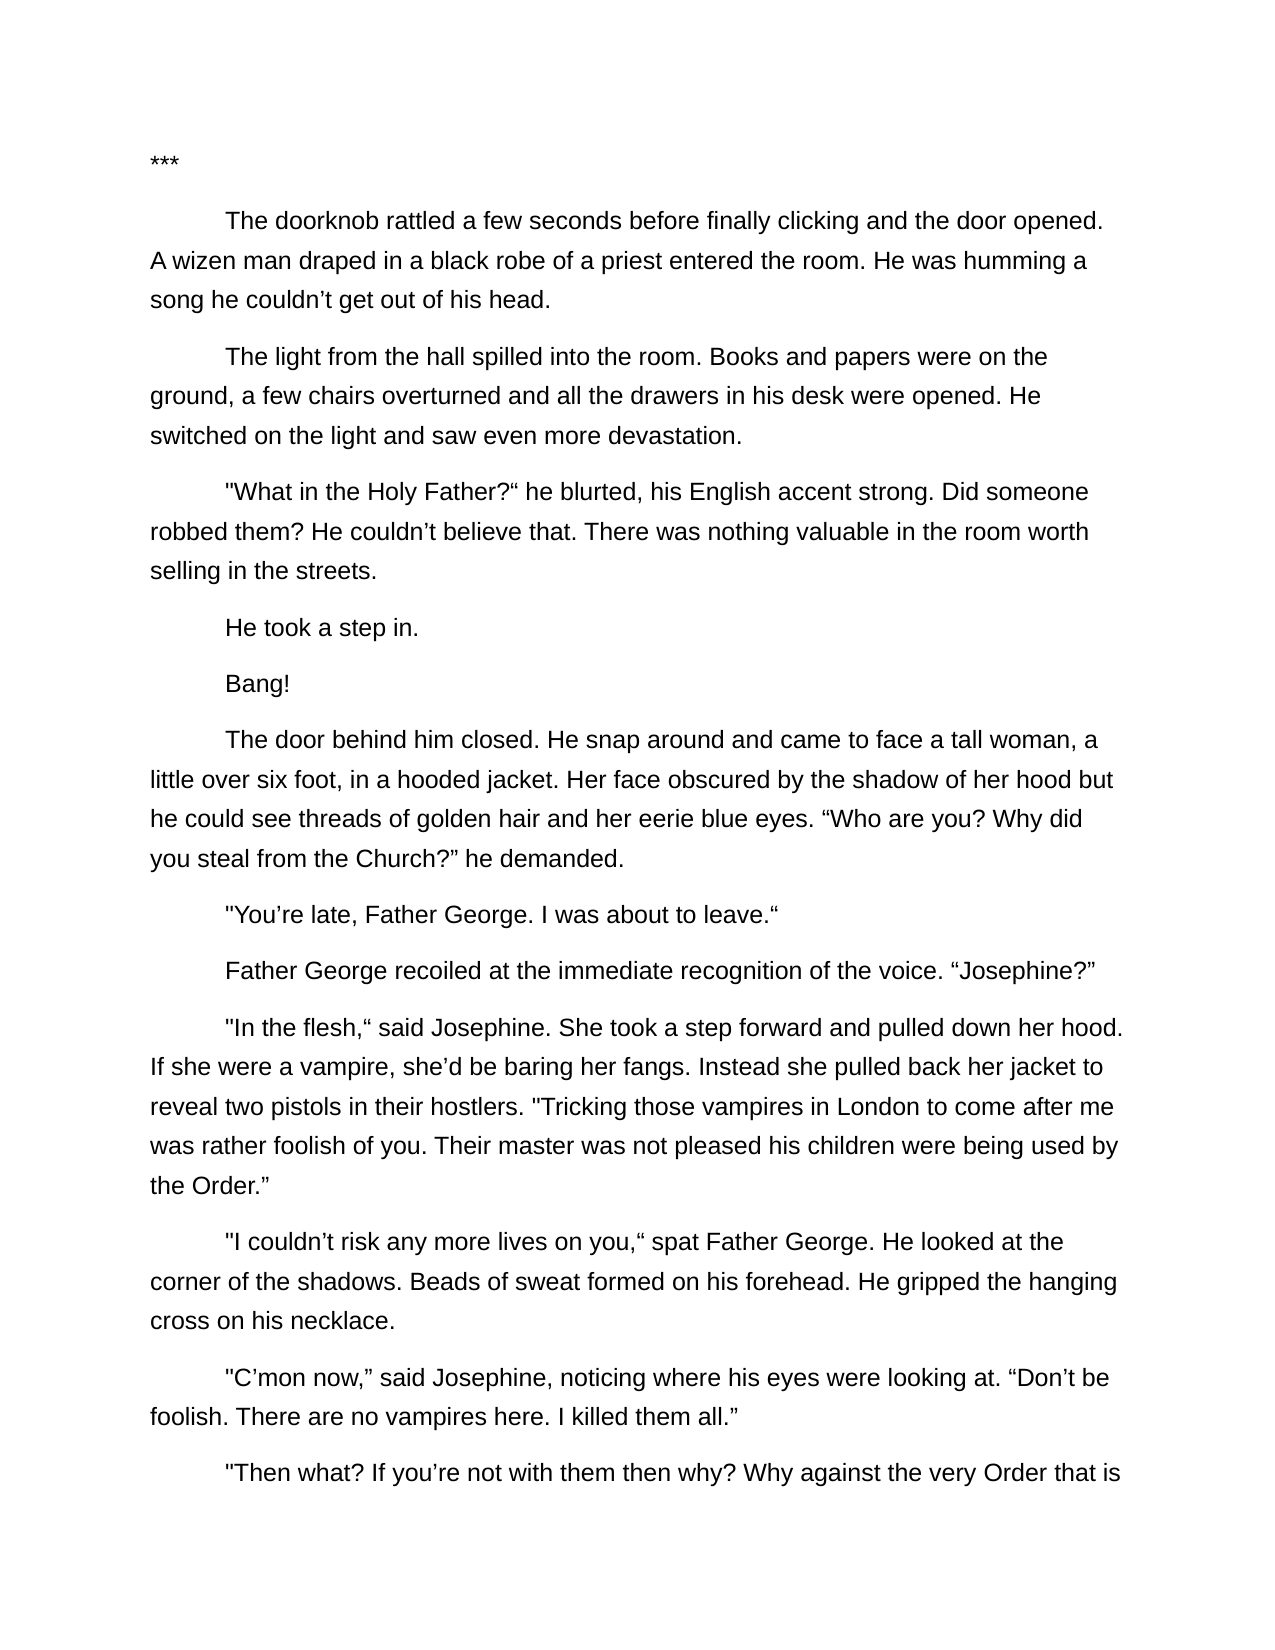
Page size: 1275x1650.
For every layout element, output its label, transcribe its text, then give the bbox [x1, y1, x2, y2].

text "In the flesh,“ said Josephine. She took a step forward and pulled down her hood. If she were a vampire, she’d be baring her fangs. Instead she pulled back her jacket to reveal two pistols in their hostlers. "Tricking those vampires in London to come after me was rather foolish of you. Their master was not pleased his children were being used by the Order.” [150, 1012, 1125, 1199]
text The door behind him closed. He snap around and came to face a tall woman, a little over six foot, in a hooded jacket. Her face obscured by the shadow of her hood but he could see threads of golden hair and her eerie blue eyes. “Who are you? Why did you steal from the Church?” he demanded. [150, 725, 1125, 872]
text *** [150, 150, 1125, 179]
text The light from the hall spilled into the room. Books and papers were on the ground, a few chairs overturned and all the drawers in his desk were opened. He switched on the light and saw even more devastation. [150, 342, 1125, 449]
text "Then what? If you’re not with them then why? Why against the very Order that is [150, 1458, 1125, 1487]
text Bang! [150, 669, 1125, 697]
text "C’mon now,” said Josephine, noticing where his eyes were looking at. “Don’t be foolish. There are no vampires here. I killed them all.” [150, 1362, 1125, 1431]
text "I couldn’t risk any more lives on you,“ spat Father George. He looked at the corner of the shadows. Beads of sweat formed on his forehead. He gripped the hanging cross on his necklace. [150, 1227, 1125, 1335]
text Father George recoiled at the immediate recognition of the voice. “Josephine?” [150, 956, 1125, 985]
text He took a step in. [150, 612, 1125, 641]
text "What in the Holy Father?“ he blurted, his English accent strong. Did someone robbed them? He couldn’t believe that. There was nothing valuable in the room worth selling in the streets. [150, 477, 1125, 585]
text The doorknob rattled a few seconds before finally clicking and the door opened. A wizen man draped in a black robe of a priest entered the room. He was humming a song he couldn’t get out of his head. [150, 206, 1125, 314]
text "You’re late, Father George. I was about to leave.“ [150, 900, 1125, 929]
